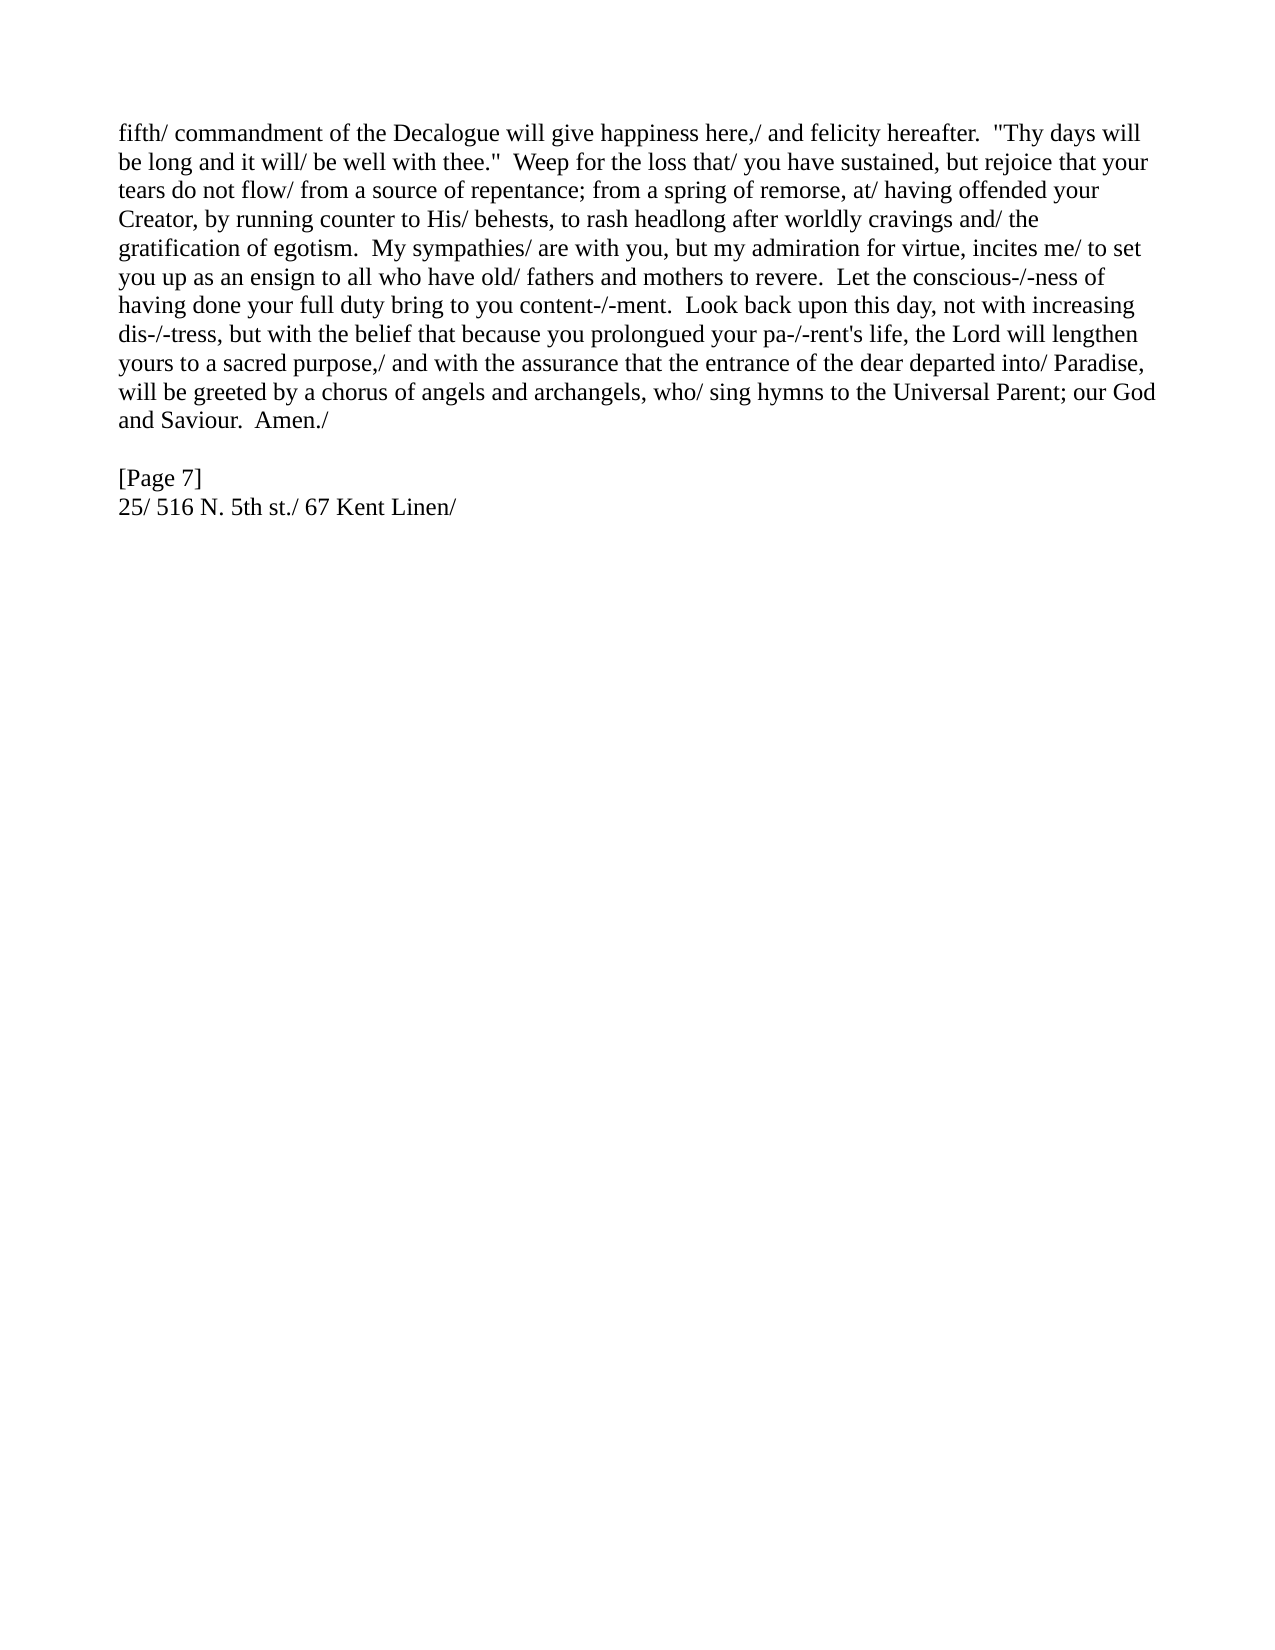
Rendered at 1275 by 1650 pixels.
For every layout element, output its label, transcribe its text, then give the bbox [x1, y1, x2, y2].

text [Page 7] [118, 463, 1157, 492]
text fifth/ commandment of the Decalogue will give happiness here,/ and felicity hereafter. "Thy days will be long and it will/ be well with thee." Weep for the loss that/ you have sustained, but rejoice that your tears do not flow/ from a source of repentance; from a spring of remorse, at/ having offended your Creator, by running counter to His/ behests, to rash headlong after worldly cravings and/ the gratification of egotism. My sympathies/ are with you, but my admiration for virtue, incites me/ to set you up as an ensign to all who have old/ fathers and mothers to revere. Let the conscious-/-ness of having done your full duty bring to you content-/-ment. Look back upon this day, not with increasing dis-/-tress, but with the belief that because you prolongued your pa-/-rent's life, the Lord will lengthen yours to a sacred purpose,/ and with the assurance that the entrance of the dear departed into/ Paradise, will be greeted by a chorus of angels and archangels, who/ sing hymns to the Universal Parent; our God and Saviour. Amen./ [118, 118, 1157, 434]
text 25/ 516 N. 5th st./ 67 Kent Linen/ [118, 492, 1157, 521]
